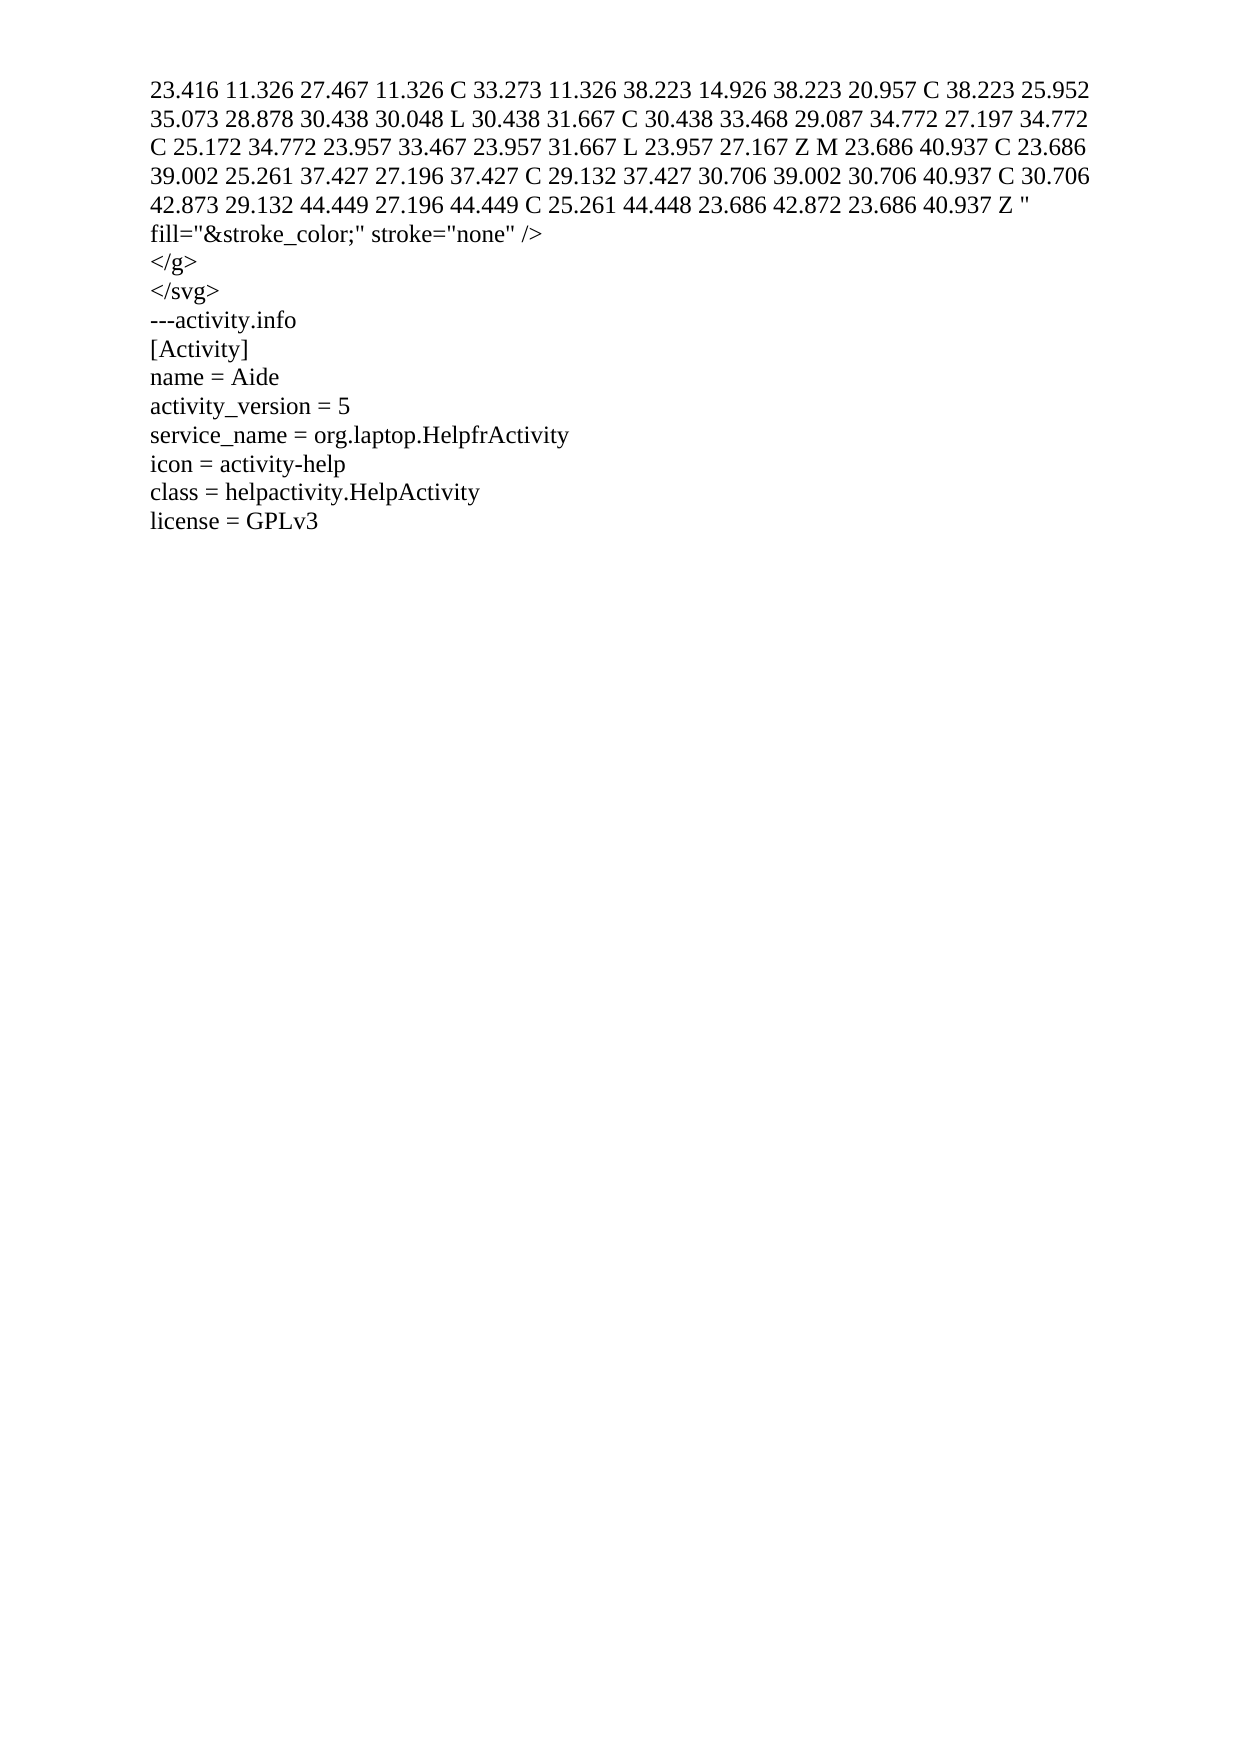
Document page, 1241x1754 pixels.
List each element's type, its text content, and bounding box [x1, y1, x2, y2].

text license = GPLv3 [150, 506, 1090, 535]
text 23.416 11.326 27.467 11.326 C 33.273 11.326 38.223 14.926 38.223 20.957 C 38.223 25.952 35.073 28.878 30.438 30.048 L 30.438 31.667 C 30.438 33.468 29.087 34.772 27.197 34.772 C 25.172 34.772 23.957 33.467 23.957 31.667 L 23.957 27.167 Z M 23.686 40.937 C 23.686 39.002 25.261 37.427 27.196 37.427 C 29.132 37.427 30.706 39.002 30.706 40.937 C 30.706 42.873 29.132 44.449 27.196 44.449 C 25.261 44.448 23.686 42.872 23.686 40.937 Z " fill="&stroke_color;" stroke="none" /> [150, 75, 1090, 247]
text activity_version = 5 [150, 391, 1090, 420]
text </g> [150, 247, 1090, 276]
text service_name = org.laptop.HelpfrActivity [150, 420, 1090, 449]
text name = Aide [150, 362, 1090, 391]
text [Activity] [150, 334, 1090, 362]
text ---activity.info [150, 305, 1090, 334]
text class = helpactivity.HelpActivity [150, 477, 1090, 506]
text icon = activity-help [150, 449, 1090, 477]
text </svg> [150, 276, 1090, 305]
